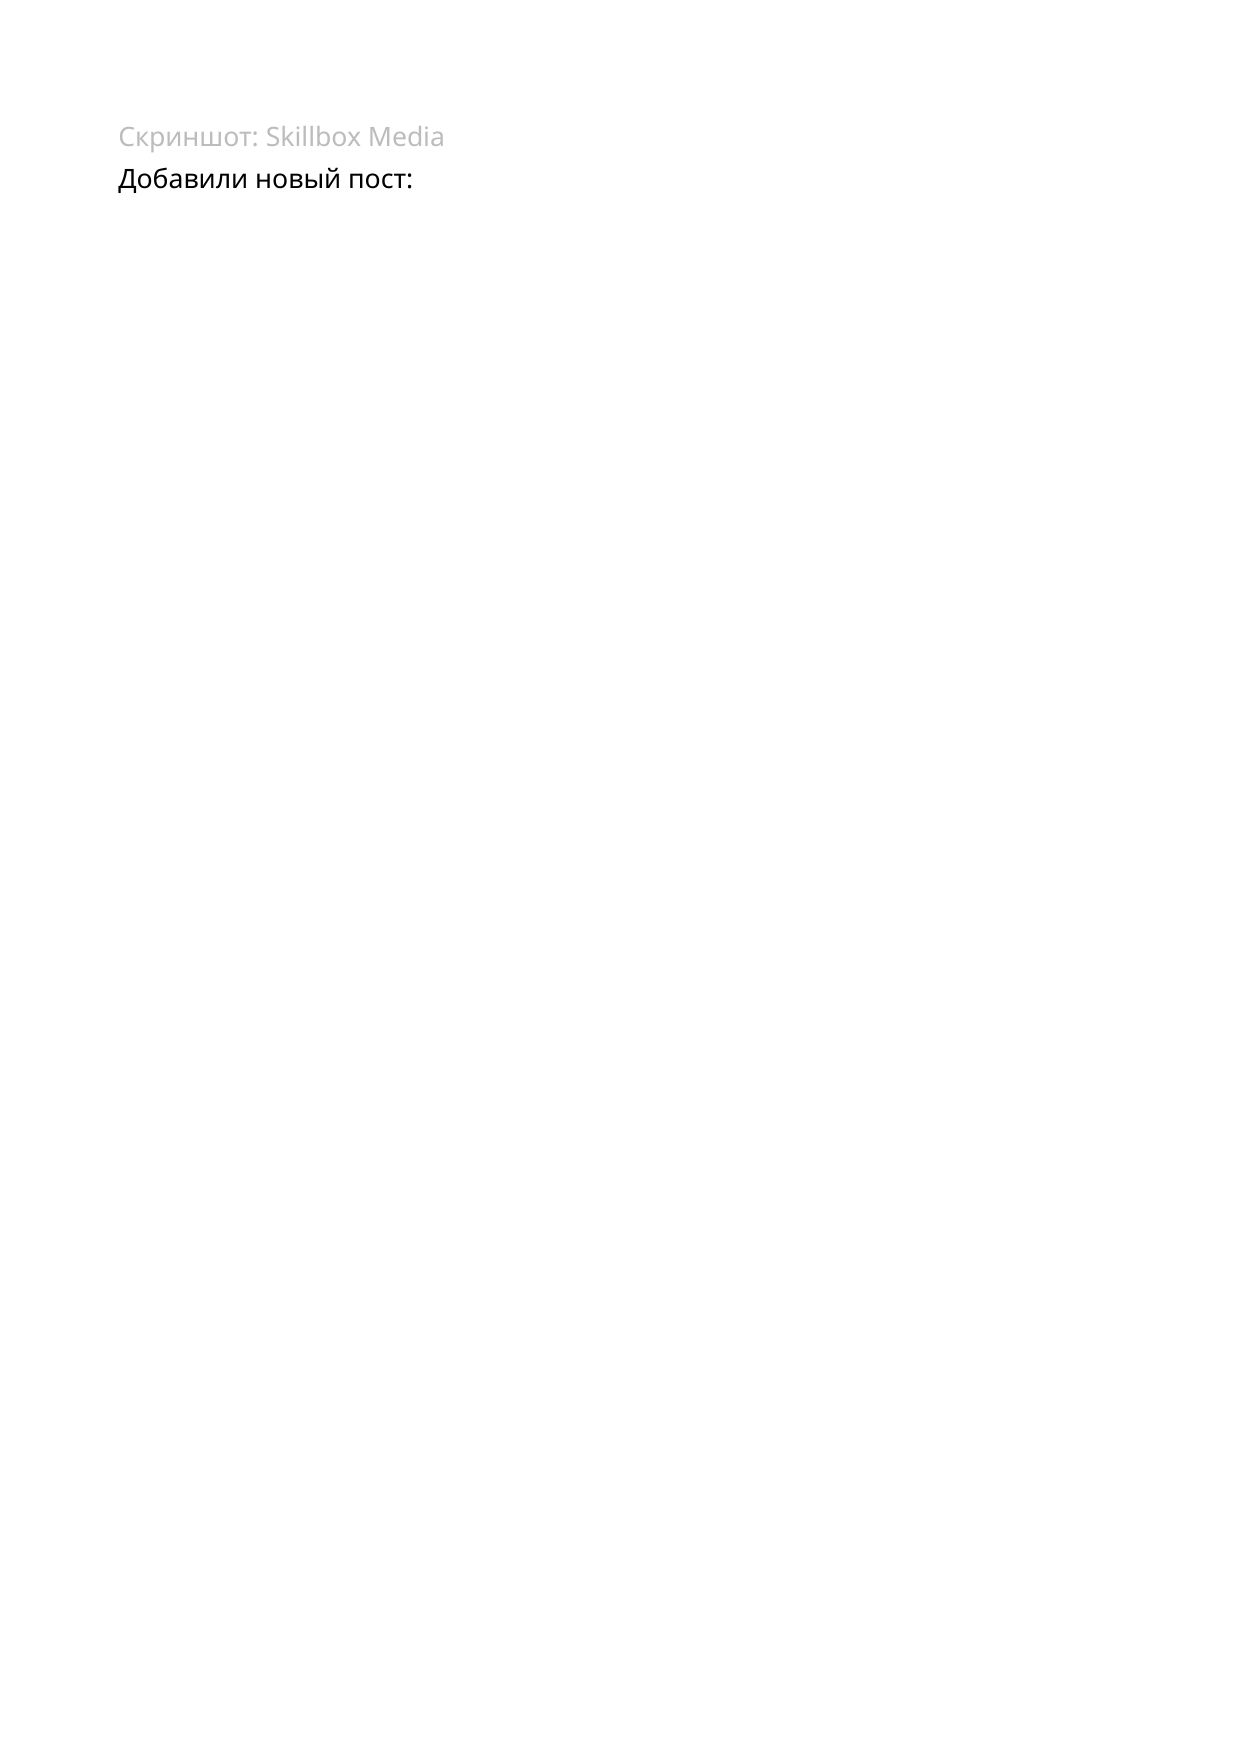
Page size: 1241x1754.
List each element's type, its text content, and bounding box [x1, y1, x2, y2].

text Скриншот: Skillbox Media [118, 118, 1122, 154]
text Добавили новый пост: [118, 160, 1122, 196]
